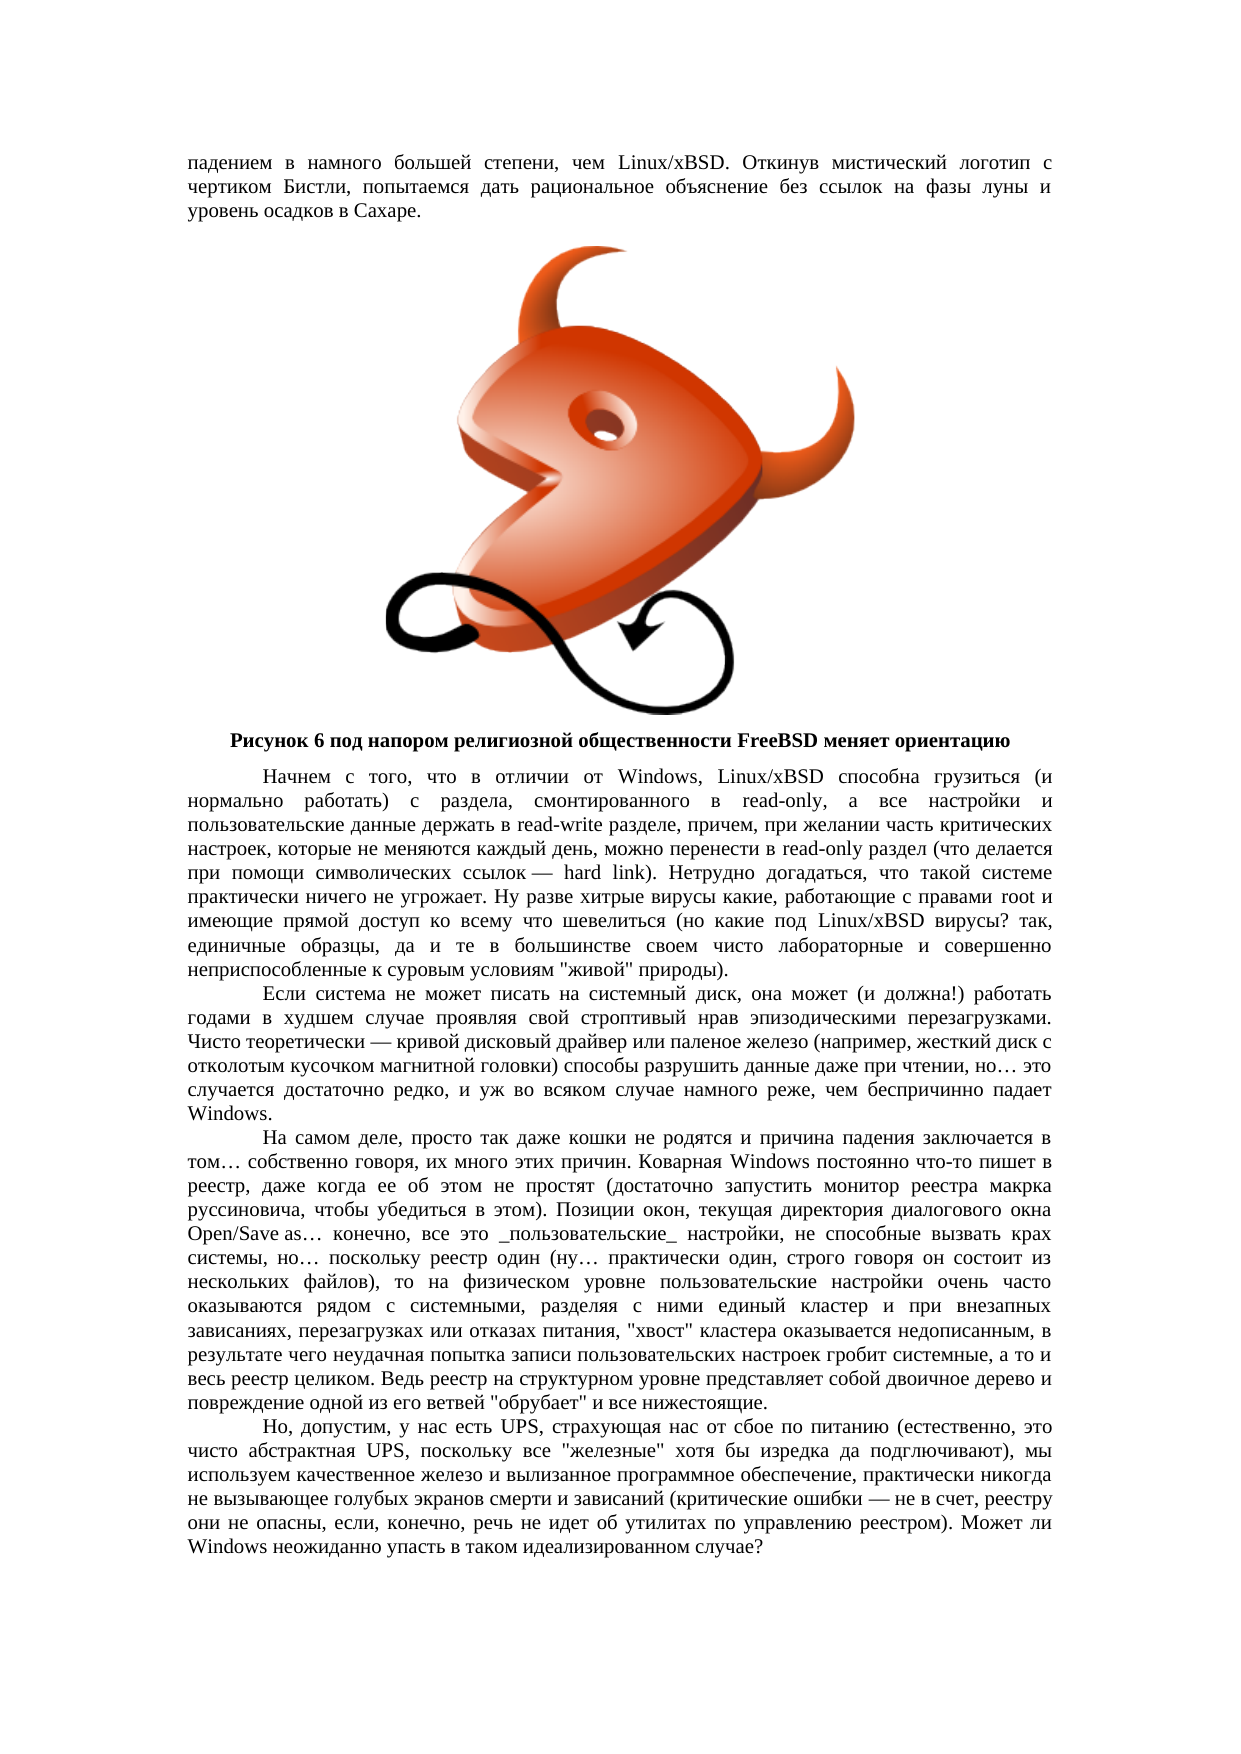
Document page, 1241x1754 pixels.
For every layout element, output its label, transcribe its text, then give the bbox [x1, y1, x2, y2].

text Начнем с того, что в отличии от Windows, Linux/xBSD способна грузиться (и нормально работать) с раздела, смонтированного в read-only, а все настройки и пользовательские данные держать в read-write разделе, причем, при желании часть критических настроек, которые не меняются каждый день, можно перенести в read-only раздел (что делается при помощи символических ссылок — hard link). Нетрудно догадаться, что такой системе практически ничего не угрожает. Ну разве хитрые вирусы какие, работающие с правами root и имеющие прямой доступ ко всему что шевелиться (но какие под Linux/xBSD вирусы? так, единичные образцы, да и те в большинстве своем чисто лабораторные и совершенно неприспособленные к суровым условиям "живой" природы). [187, 764, 1053, 981]
picture [385, 246, 855, 715]
text Если система не может писать на системный диск, она может (и должна!) работать годами в худшем случае проявляя свой строптивый нрав эпизодическими перезагрузками. Чисто теоретически — кривой дисковый драйвер или паленое железо (например, жесткий диск с отколотым кусочком магнитной головки) способы разрушить данные даже при чтении, но… это случается достаточно редко, и уж во всяком случае намного реже, чем беспричинно падает Windows. [187, 981, 1053, 1125]
text Рисунок 6 под напором религиозной общественности FreeBSD меняет ориентацию [187, 727, 1053, 752]
text На самом деле, просто так даже кошки не родятся и причина падения заключается в том… собственно говоря, их много этих причин. Коварная Windows постоянно что-то пишет в реестр, даже когда ее об этом не простят (достаточно запустить монитор реестра макрка руссиновича, чтобы убедиться в этом). Позиции окон, текущая директория диалогового окна Open/Save as… конечно, все это _пользовательские_ настройки, не способные вызвать крах системы, но… поскольку реестр один (ну… практически один, строго говоря он состоит из нескольких файлов), то на физическом уровне пользовательские настройки очень часто оказываются рядом с системными, разделяя с ними единый кластер и при внезапных зависаниях, перезагрузках или отказах питания, "хвост" кластера оказывается недописанным, в результате чего неудачная попытка записи пользовательских настроек гробит системные, а то и весь реестр целиком. Ведь реестр на структурном уровне представляет собой двоичное дерево и повреждение одной из его ветвей "обрубает" и все нижестоящие. [187, 1125, 1053, 1414]
text падением в намного большей степени, чем Linux/xBSD. Откинув мистический логотип с чертиком Бистли, попытаемся дать рациональное объяснение без ссылок на фазы луны и уровень осадков в Сахаре. [187, 150, 1053, 222]
text Но, допустим, у нас есть UPS, страхующая нас от сбое по питанию (естественно, это чисто абстрактная UPS, поскольку все "железные" хотя бы изредка да подглючивают), мы используем качественное железо и вылизанное программное обеспечение, практически никогда не вызывающее голубых экранов смерти и зависаний (критические ошибки — не в счет, реестру они не опасны, если, конечно, речь не идет об утилитах по управлению реестром). Может ли Windows неожиданно упасть в таком идеализированном случае? [187, 1414, 1053, 1558]
